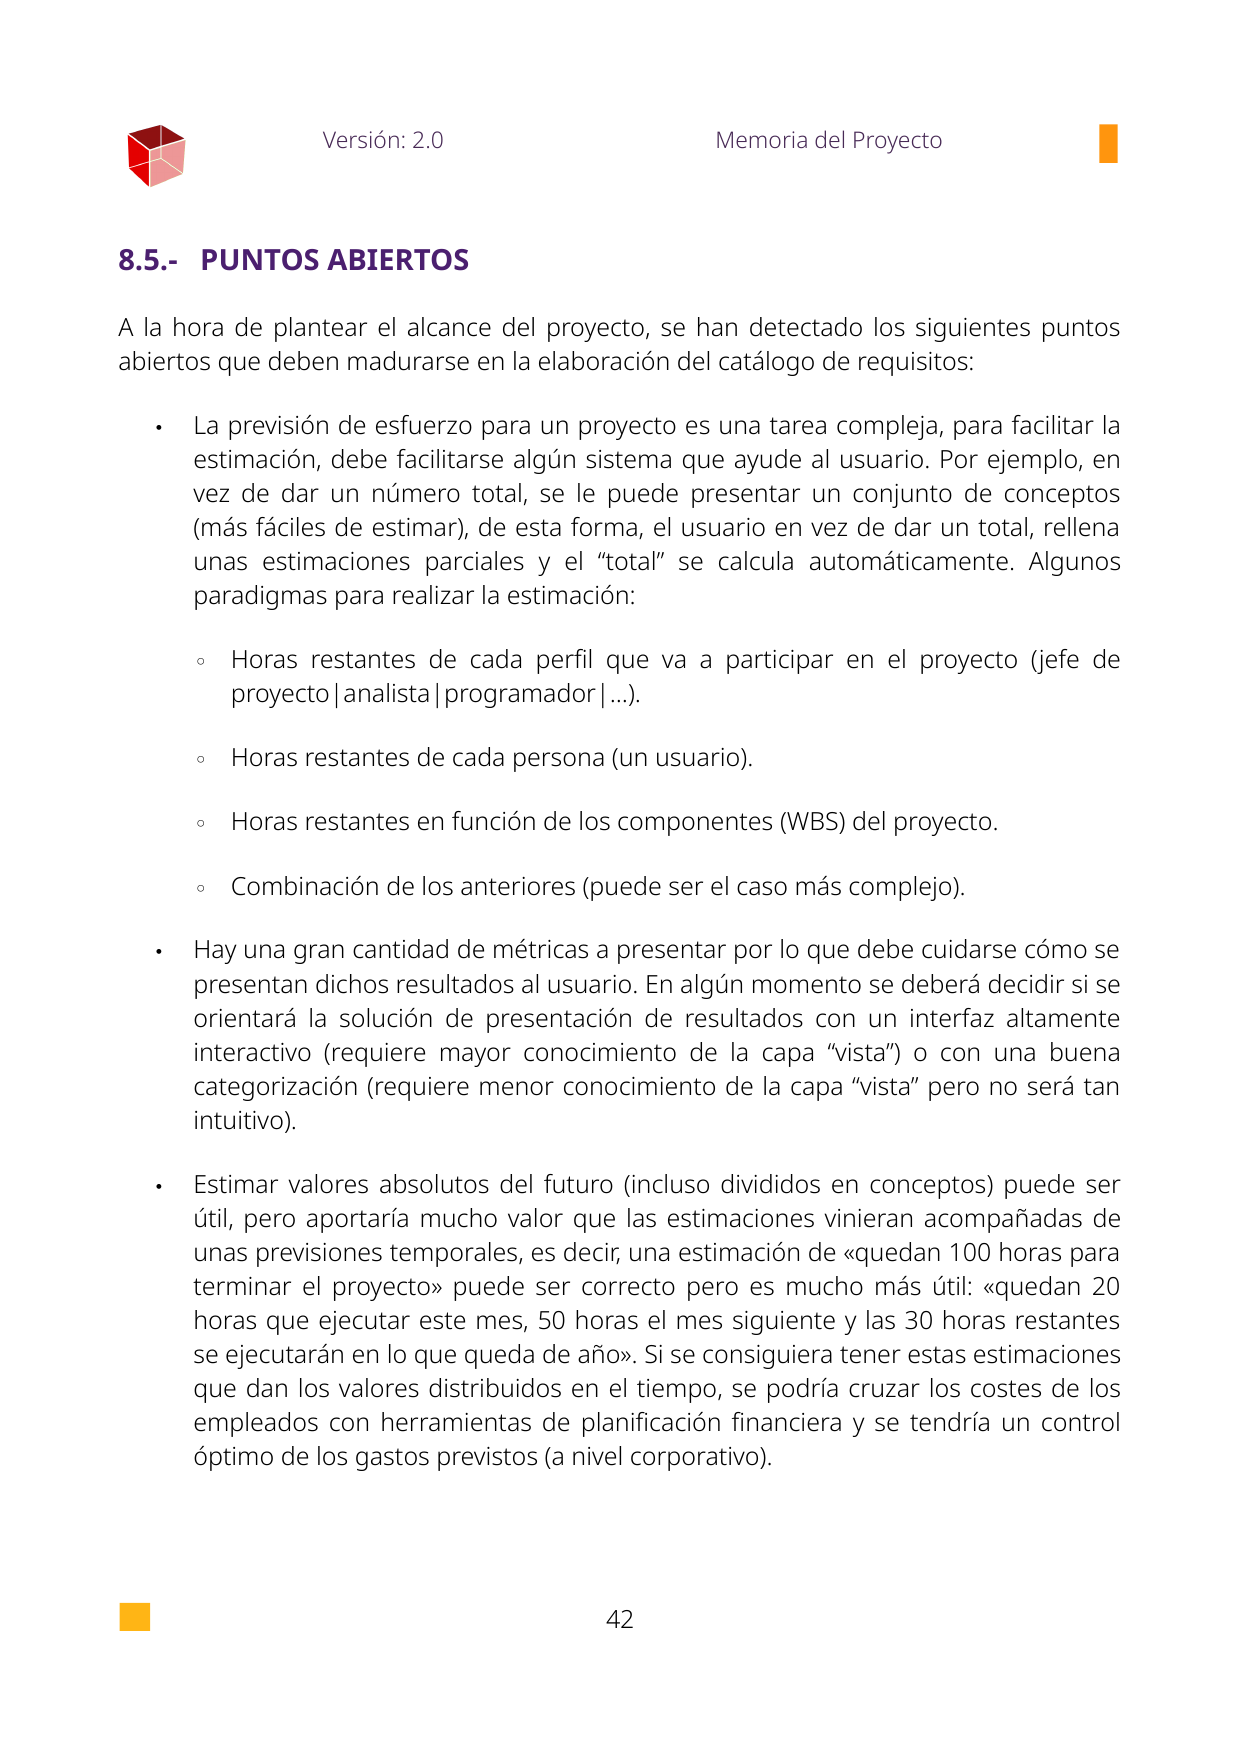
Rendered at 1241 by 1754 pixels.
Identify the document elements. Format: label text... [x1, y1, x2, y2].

list Horas restantes en función de los componentes (WBS) del proyecto. [193, 804, 1122, 838]
text A la hora de plantear el alcance del proyecto, se han detectado los siguientes puntos abiertos que deben madurarse en la elaboración del catálogo de requisitos: [118, 309, 1122, 377]
picture [123, 123, 189, 189]
list Combinación de los anteriores (puede ser el caso más complejo). [193, 868, 1122, 902]
list Horas restantes de cada perfil que va a participar en el proyecto (jefe de proyecto|analista|programador|...). [193, 642, 1122, 710]
list La previsión de esfuerzo para un proyecto es una tarea compleja, para facilitar la estimación, debe facilitarse algún sistema que ayude al usuario. Por ejemplo, en vez de dar un número total, se le puede presentar un conjunto de conceptos (más fáciles de estimar), de esta forma, el usuario en vez de dar un total, rellena unas estimaciones parciales y el “total” se calcula automáticamente. Algunos paradigmas para realizar la estimación: [156, 407, 1122, 612]
list Horas restantes de cada persona (un usuario). [193, 740, 1122, 774]
subtitle Puntos abiertos [118, 240, 1122, 279]
list Estimar valores absolutos del futuro (incluso divididos en conceptos) puede ser útil, pero aportaría mucho valor que las estimaciones vinieran acompañadas de unas previsiones temporales, es decir, una estimación de «quedan 100 horas para terminar el proyecto» puede ser correcto pero es mucho más útil: «quedan 20 horas que ejecutar este mes, 50 horas el mes siguiente y las 30 horas restantes se ejecutarán en lo que queda de año». Si se consiguiera tener estas estimaciones que dan los valores distribuidos en el tiempo, se podría cruzar los costes de los empleados con herramientas de planificación financiera y se tendría un control óptimo de los gastos previstos (a nivel corporativo). [156, 1167, 1122, 1473]
list Hay una gran cantidad de métricas a presentar por lo que debe cuidarse cómo se presentan dichos resultados al usuario. En algún momento se deberá decidir si se orientará la solución de presentación de resultados con un interfaz altamente interactivo (requiere mayor conocimiento de la capa “vista”) o con una buena categorización (requiere menor conocimiento de la capa “vista” pero no será tan intuitivo). [156, 932, 1122, 1137]
